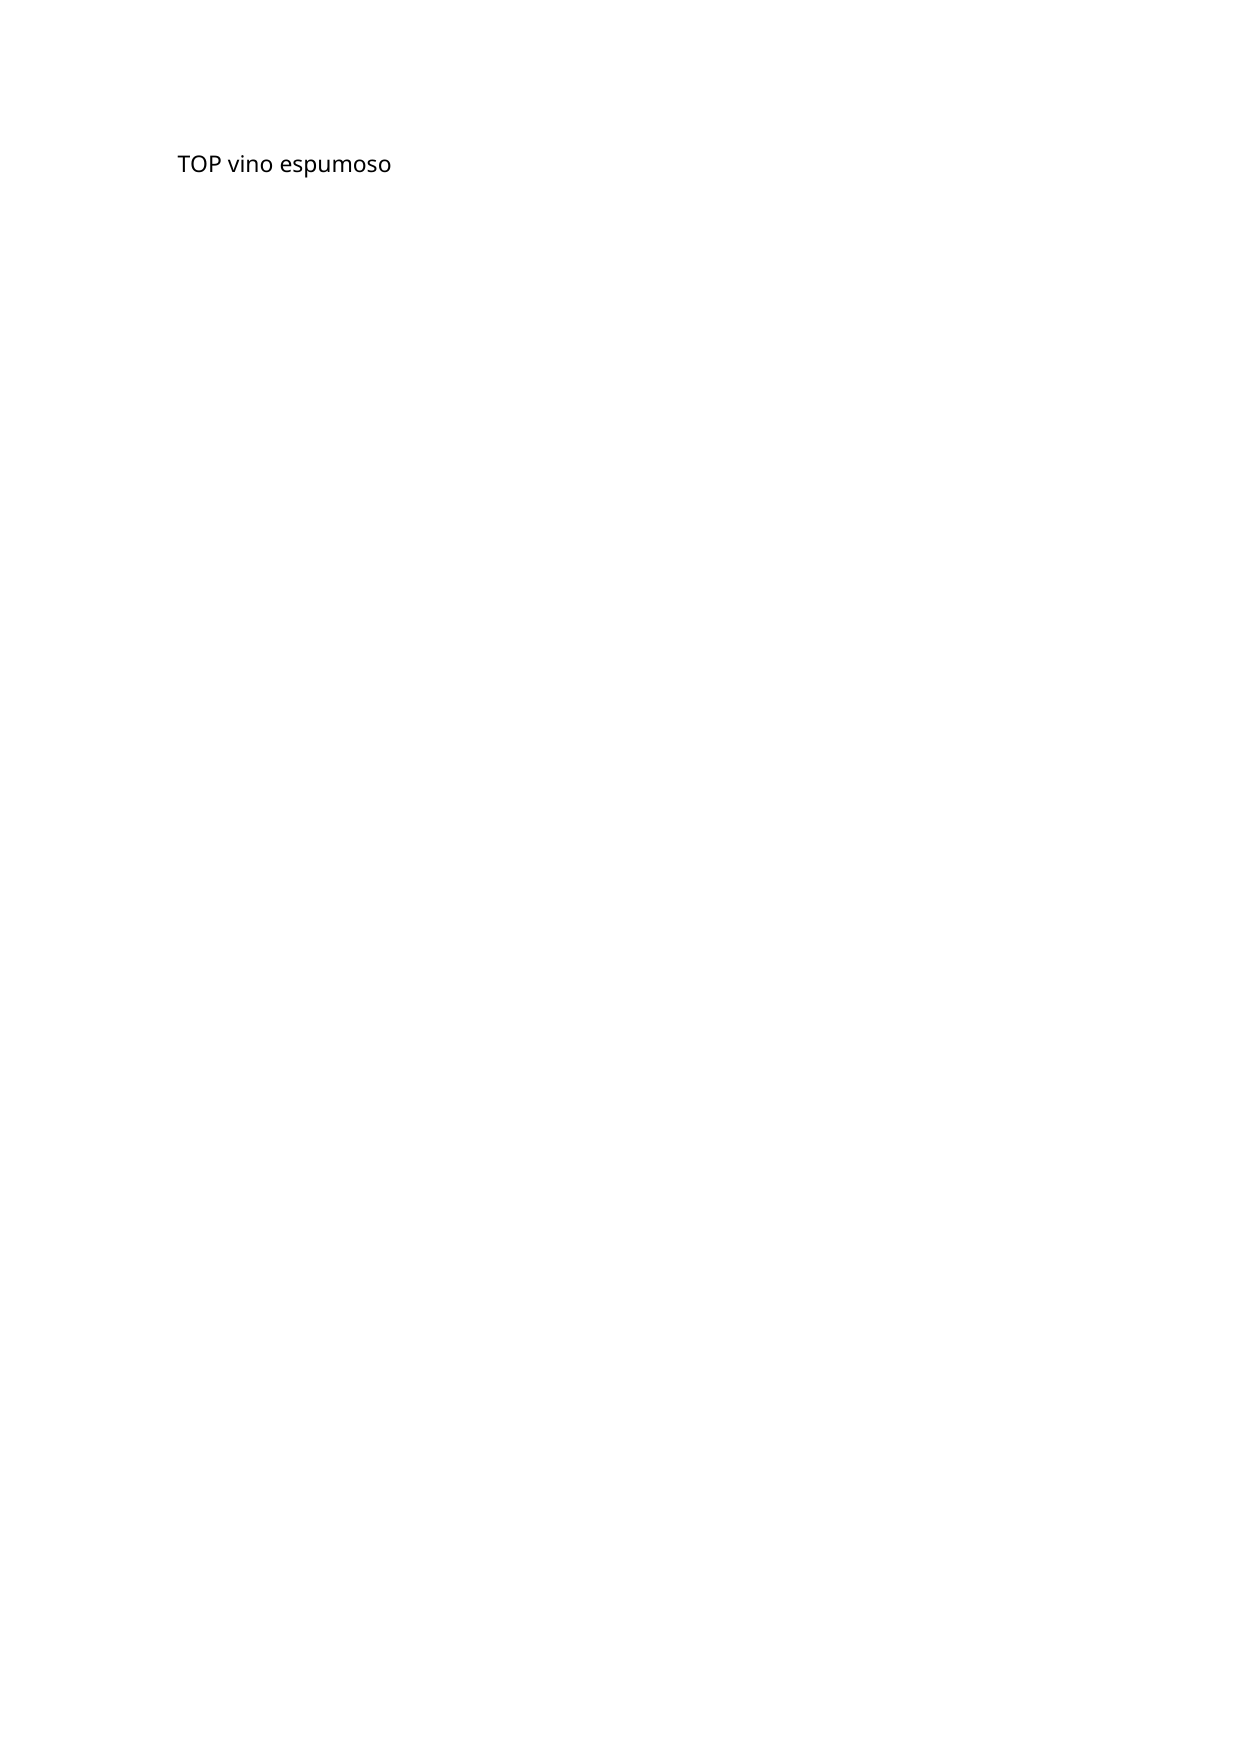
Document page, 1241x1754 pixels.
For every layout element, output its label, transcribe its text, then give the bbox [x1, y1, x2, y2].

text TOP vino espumoso [177, 148, 1063, 179]
